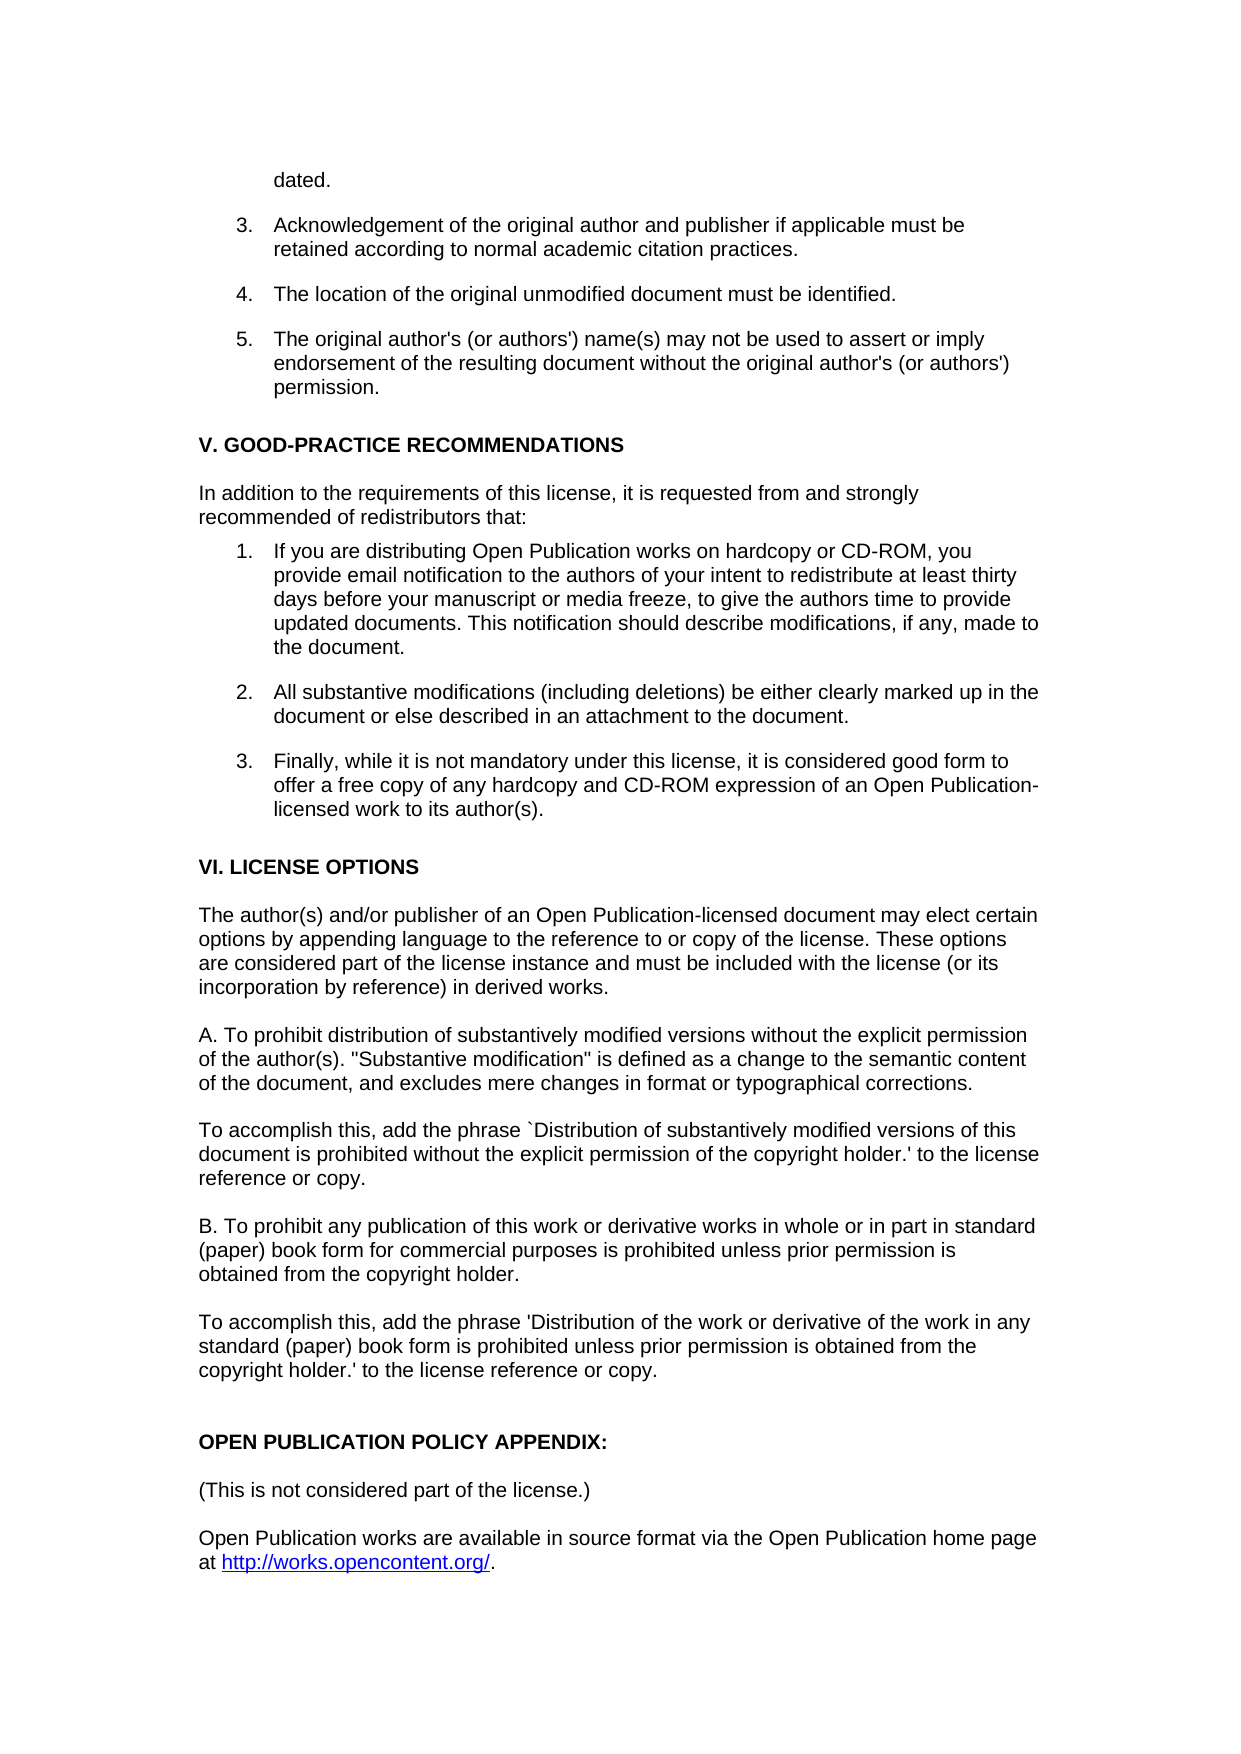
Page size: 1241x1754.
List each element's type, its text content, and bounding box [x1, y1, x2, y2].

table_header Open Publication License v1.0, 8 June 1999 I. REQUIREMENTS ON BOTH UNMODIFIED AND MODIFIED VERSIONS The Open Publication works may be reproduced and distributed in whole or in part, in any medium physical or electronic, provided that the terms of this license are adhered to, and that this license or an incorporation of it by reference (with any options elected by the author(s) and/or publisher) is displayed in the reproduction. Proper form for an incorporation by reference is as follows: Copyright (c) 2019 by Richard Bamford, Julian Fernandez This material may be distributed only subject to the terms and conditions set forth in the Open Publication License, vX.Y or later (the latest version is presently available at http://www.opencontent.org/openpub/). The reference must be immediately followed with any options elected by the author(s) and/or publisher of the document (see section VI). Commercial redistribution of Open Publication-licensed material is permitted. Any publication in standard (paper) book form shall require the citation of the original publisher and author. The publisher and author's names shall appear on all outer surfaces of the book. On all outer surfaces of the book the original publisher's name shall be as large as the title of the work and cited as possessive with respect to the title. II. COPYRIGHT The copyright to each Open Publication is owned by its author(s) or designee. III. SCOPE OF LICENSE The following license terms apply to all Open Publication works, unless otherwise explicitly stated in the document. Mere aggregation of Open Publication works or a portion of an Open Publication work with other works or programs on the same media shall not cause this license to apply to those other works. The aggregate work shall contain a notice specifying the inclusion of the Open Publication material and appropriate copyright notice. SEVERABILITY. If any part of this license is found to be unenforceable in any jurisdiction, the remaining portions of the license remain in force. NO WARRANTY. Open Publication works are licensed and provided "as is" without warranty of any kind, express or implied, including, but not limited to, the implied warranties of merchantability and fitness for a particular purpose or a warranty of non-infringement. IV. REQUIREMENTS ON MODIFIED WORKS All modified versions of documents covered by this license, including translations, anthologies, compilations and partial documents, must meet the following requirements: The modified version must be labeled as such. The person making the modifications must be identified and the modifications dated. Acknowledgement of the original author and publisher if applicable must be retained according to normal academic citation practices. The location of the original unmodified document must be identified. The original author's (or authors') name(s) may not be used to assert or imply endorsement of the resulting document without the original author's (or authors') permission. V. GOOD-PRACTICE RECOMMENDATIONS In addition to the requirements of this license, it is requested from and strongly recommended of redistributors that: If you are distributing Open Publication works on hardcopy or CD-ROM, you provide email notification to the authors of your intent to redistribute at least thirty days before your manuscript or media freeze, to give the authors time to provide updated documents. This notification should describe modifications, if any, made to the document. All substantive modifications (including deletions) be either clearly marked up in the document or else described in an attachment to the document. Finally, while it is not mandatory under this license, it is considered good form to offer a free copy of any hardcopy and CD-ROM expression of an Open Publication-licensed work to its author(s). VI. LICENSE OPTIONS The author(s) and/or publisher of an Open Publication-licensed document may elect certain options by appending language to the reference to or copy of the license. These options are considered part of the license instance and must be included with the license (or its incorporation by reference) in derived works. A. To prohibit distribution of substantively modified versions without the explicit permission of the author(s). "Substantive modification" is defined as a change to the semantic content of the document, and excludes mere changes in format or typographical corrections. To accomplish this, add the phrase `Distribution of substantively modified versions of this document is prohibited without the explicit permission of the copyright holder.' to the license reference or copy. B. To prohibit any publication of this work or derivative works in whole or in part in standard (paper) book form for commercial purposes is prohibited unless prior permission is obtained from the copyright holder. To accomplish this, add the phrase 'Distribution of the work or derivative of the work in any standard (paper) book form is prohibited unless prior permission is obtained from the copyright holder.' to the license reference or copy. OPEN PUBLICATION POLICY APPENDIX: (This is not considered part of the license.) Open Publication works are available in source format via the Open Publication home page at http://works.opencontent.org/. Open Publication authors who want to include their own license on Open Publication works may do so, as long as their terms are not more restrictive than the Open Publication license. If you have questions about the Open Publication License, please contact David Wiley, and/or the Open Publication Authors' List at opal@opencontent.org, via email. To subscribe to the Open Publication Authors' List: Send E-mail to opal-request@opencontent.org with the word "subscribe" in the body. To post to the Open Publication Authors' List: Send E-mail to opal@opencontent.org or simply reply to a previous post. To unsubscribe from the Open Publication Authors' List: Send E-mail to opal-request@opencontent.org with the word "unsubscribe" in the body. [190, 150, 1050, 1581]
